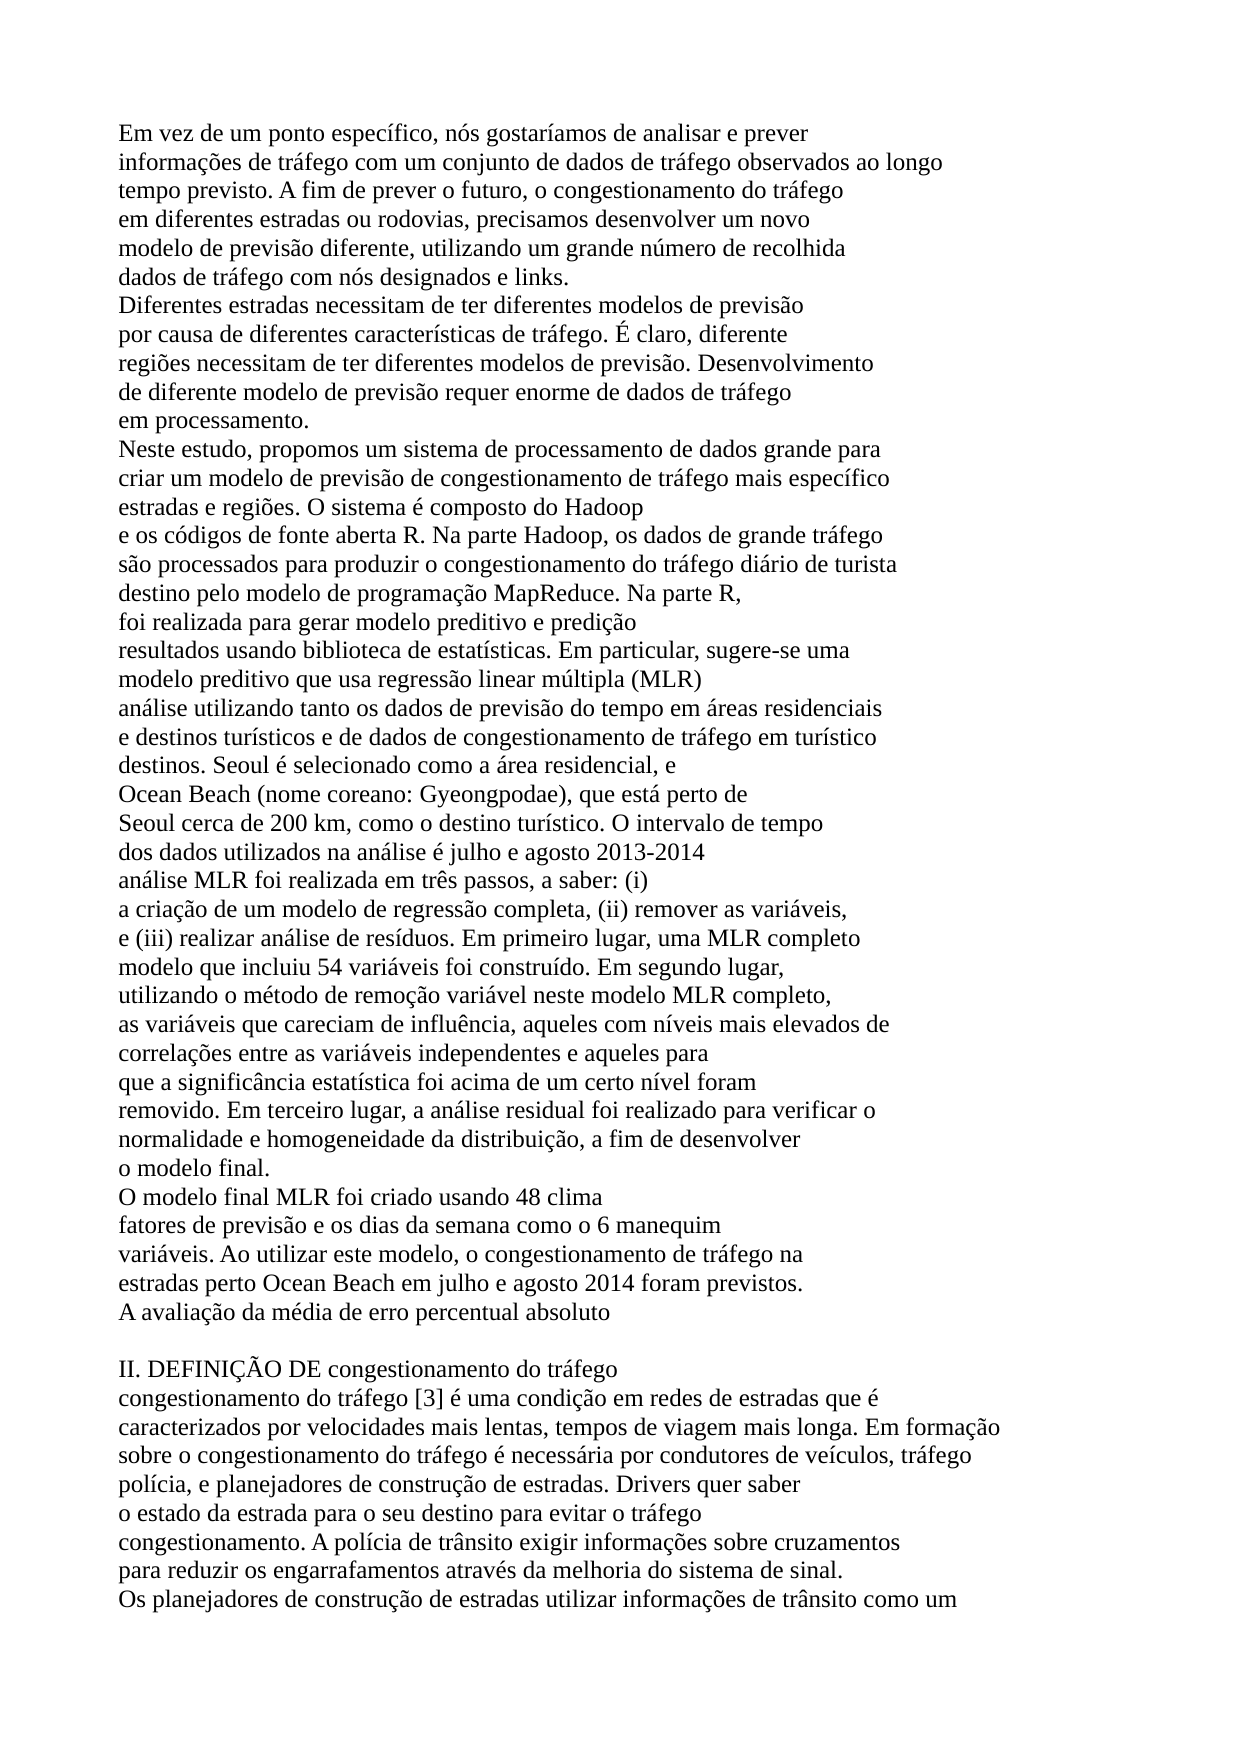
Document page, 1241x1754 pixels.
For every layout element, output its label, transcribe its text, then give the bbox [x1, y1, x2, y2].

text e os códigos de fonte aberta R. Na parte Hadoop, os dados de grande tráfego [118, 521, 1122, 549]
text Neste estudo, propomos um sistema de processamento de dados grande para [118, 434, 1122, 463]
text II. DEFINIÇÃO DE congestionamento do tráfego [118, 1354, 1122, 1383]
text regiões necessitam de ter diferentes modelos de previsão. Desenvolvimento [118, 348, 1122, 377]
text fatores de previsão e os dias da semana como o 6 manequim [118, 1211, 1122, 1239]
text A avaliação da média de erro percentual absoluto [118, 1297, 1122, 1326]
text para reduzir os engarrafamentos através da melhoria do sistema de sinal. [118, 1556, 1122, 1584]
text por causa de diferentes características de tráfego. É claro, diferente [118, 319, 1122, 348]
text sobre o congestionamento do tráfego é necessária por condutores de veículos, tráfego [118, 1441, 1122, 1469]
text são processados ​​para produzir o congestionamento do tráfego diário de turista [118, 549, 1122, 578]
text que a significância estatística foi acima de um certo nível foram [118, 1067, 1122, 1096]
text destinos. Seoul é selecionado como a área residencial, e [118, 751, 1122, 779]
text o modelo final. [118, 1153, 1122, 1182]
text destino pelo modelo de programação MapReduce. Na parte R, [118, 578, 1122, 607]
text e (iii) realizar análise de resíduos. Em primeiro lugar, uma MLR completo [118, 923, 1122, 952]
text modelo que incluiu 54 variáveis foi construído. Em segundo lugar, [118, 952, 1122, 981]
text congestionamento do tráfego [3] é uma condição em redes de estradas que é [118, 1383, 1122, 1412]
text e destinos turísticos e de dados de congestionamento de tráfego em turístico [118, 722, 1122, 751]
text congestionamento. A polícia de trânsito exigir informações sobre cruzamentos [118, 1527, 1122, 1556]
text utilizando o método de remoção variável neste modelo MLR completo, [118, 981, 1122, 1009]
text normalidade e homogeneidade da distribuição, a fim de desenvolver [118, 1124, 1122, 1153]
text dados de tráfego com nós designados e links. [118, 262, 1122, 291]
text de diferente modelo de previsão requer enorme de dados de tráfego [118, 377, 1122, 406]
text Diferentes estradas necessitam de ter diferentes modelos de previsão [118, 291, 1122, 319]
text em processamento. [118, 406, 1122, 434]
text resultados usando biblioteca de estatísticas. Em particular, sugere-se uma [118, 636, 1122, 664]
text a criação de um modelo de regressão completa, (ii) remover as variáveis, [118, 894, 1122, 923]
text caracterizados por velocidades mais lentas, tempos de viagem mais longa. Em formação [118, 1412, 1122, 1441]
text Ocean Beach (nome coreano: Gyeongpodae), que está perto de [118, 779, 1122, 808]
text polícia, e planejadores de construção de estradas. Drivers quer saber [118, 1469, 1122, 1498]
text Em vez de um ponto específico, nós gostaríamos de analisar e prever [118, 118, 1122, 147]
text o estado da estrada para o seu destino para evitar o tráfego [118, 1498, 1122, 1527]
text O modelo final MLR foi criado usando 48 clima [118, 1182, 1122, 1211]
text modelo preditivo que usa regressão linear múltipla (MLR) [118, 664, 1122, 693]
text tempo previsto. A fim de prever o futuro, o congestionamento do tráfego [118, 176, 1122, 204]
text dos dados utilizados na análise é julho e agosto 2013-2014 [118, 837, 1122, 866]
text em diferentes estradas ou rodovias, precisamos desenvolver um novo [118, 204, 1122, 233]
text Os planejadores de construção de estradas utilizar informações de trânsito como um [118, 1584, 1122, 1613]
text Seoul cerca de 200 km, como o destino turístico. O intervalo de tempo [118, 808, 1122, 837]
text variáveis. Ao utilizar este modelo, o congestionamento de tráfego na [118, 1239, 1122, 1268]
text análise utilizando tanto os dados de previsão do tempo em áreas residenciais [118, 693, 1122, 722]
text análise MLR foi realizada em três passos, a saber: (i) [118, 866, 1122, 894]
text estradas perto Ocean Beach em julho e agosto 2014 foram previstos. [118, 1268, 1122, 1297]
text as variáveis que careciam de influência, aqueles com níveis mais elevados de [118, 1009, 1122, 1038]
text estradas e regiões. O sistema é composto do Hadoop [118, 492, 1122, 521]
text foi realizada para gerar modelo preditivo e predição [118, 607, 1122, 636]
text criar um modelo de previsão de congestionamento de tráfego mais específico [118, 463, 1122, 492]
text removido. Em terceiro lugar, a análise residual foi realizado para verificar o [118, 1096, 1122, 1124]
text correlações entre as variáveis independentes e aqueles para [118, 1038, 1122, 1067]
text informações de tráfego com um conjunto de dados de tráfego observados ao longo [118, 147, 1122, 176]
text modelo de previsão diferente, utilizando um grande número de recolhida [118, 233, 1122, 262]
